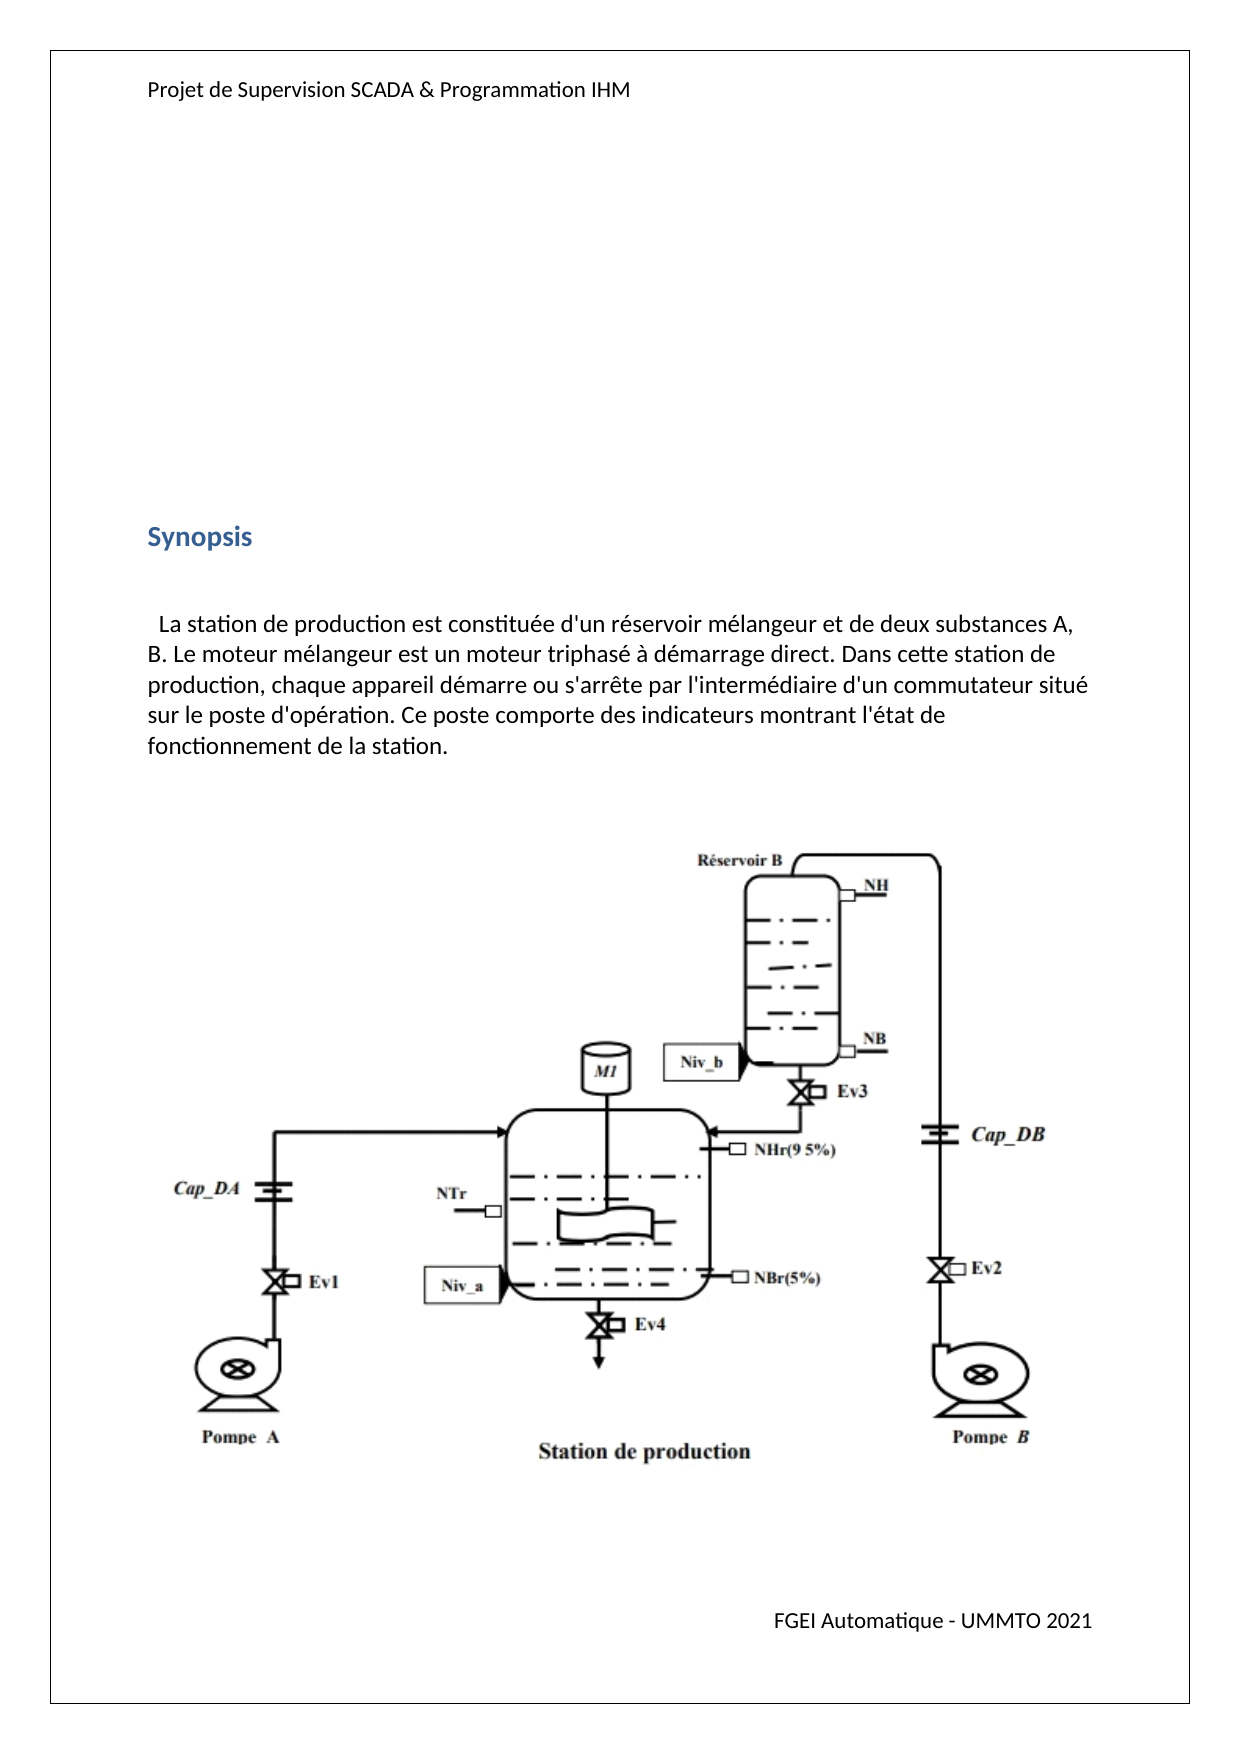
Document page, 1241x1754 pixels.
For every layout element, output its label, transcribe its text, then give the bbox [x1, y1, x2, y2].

text La station de production est constituée d'un réservoir mélangeur et de deux substances A, B. Le moteur mélangeur est un moteur triphasé à démarrage direct. Dans cette station de production, chaque appareil démarre ou s'arrête par l'intermédiaire d'un commutateur situé sur le poste d'opération. Ce poste comporte des indicateurs montrant l'état de fonctionnement de la station. [147, 608, 1093, 761]
list Synopsis [147, 518, 1093, 554]
